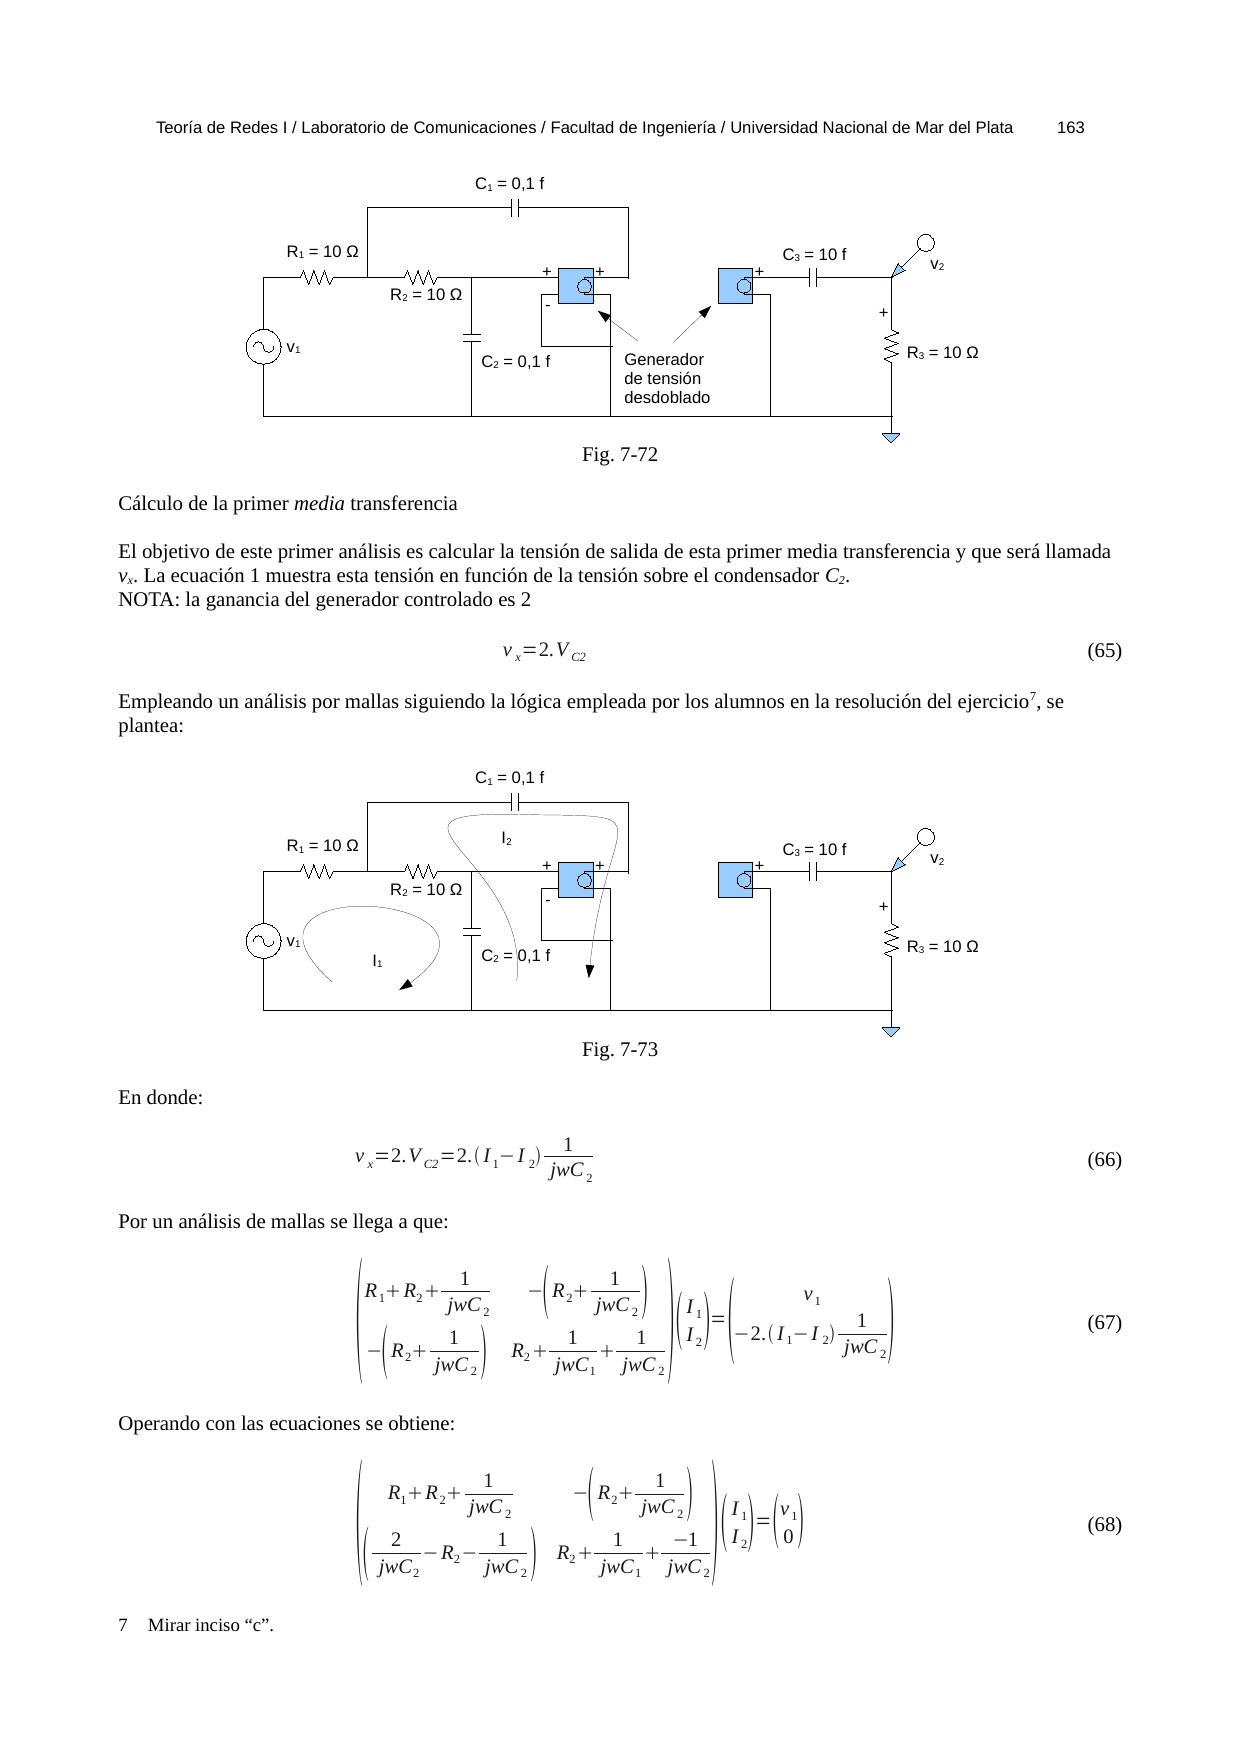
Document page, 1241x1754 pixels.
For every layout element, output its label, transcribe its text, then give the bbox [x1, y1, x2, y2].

text (66) [118, 1133, 1122, 1185]
text (67) [118, 1257, 1122, 1387]
text Cálculo de la primer media transferencia [118, 491, 1122, 514]
text NOTA: la ganancia del generador controlado es 2 [118, 587, 1122, 611]
text Empleando un análisis por mallas siguiendo la lógica empleada por los alumnos en la resolución del ejercicio, se plantea: [118, 689, 1122, 737]
text Mirar inciso “c”. [118, 1614, 1122, 1636]
text (65) [118, 635, 1122, 665]
text Fig. 7-73 [118, 1037, 1122, 1061]
text Operando con las ecuaciones se obtiene: [118, 1411, 1122, 1435]
text Por un análisis de mallas se llega a que: [118, 1209, 1122, 1233]
text Fig. 7-72 [118, 442, 1122, 466]
text El objetivo de este primer análisis es calcular la tensión de salida de esta primer media transferencia y que será llamada vx. La ecuación 1 muestra esta tensión en función de la tensión sobre el condensador C2. [118, 539, 1122, 587]
text (68) [118, 1459, 1122, 1589]
text En donde: [118, 1085, 1122, 1109]
